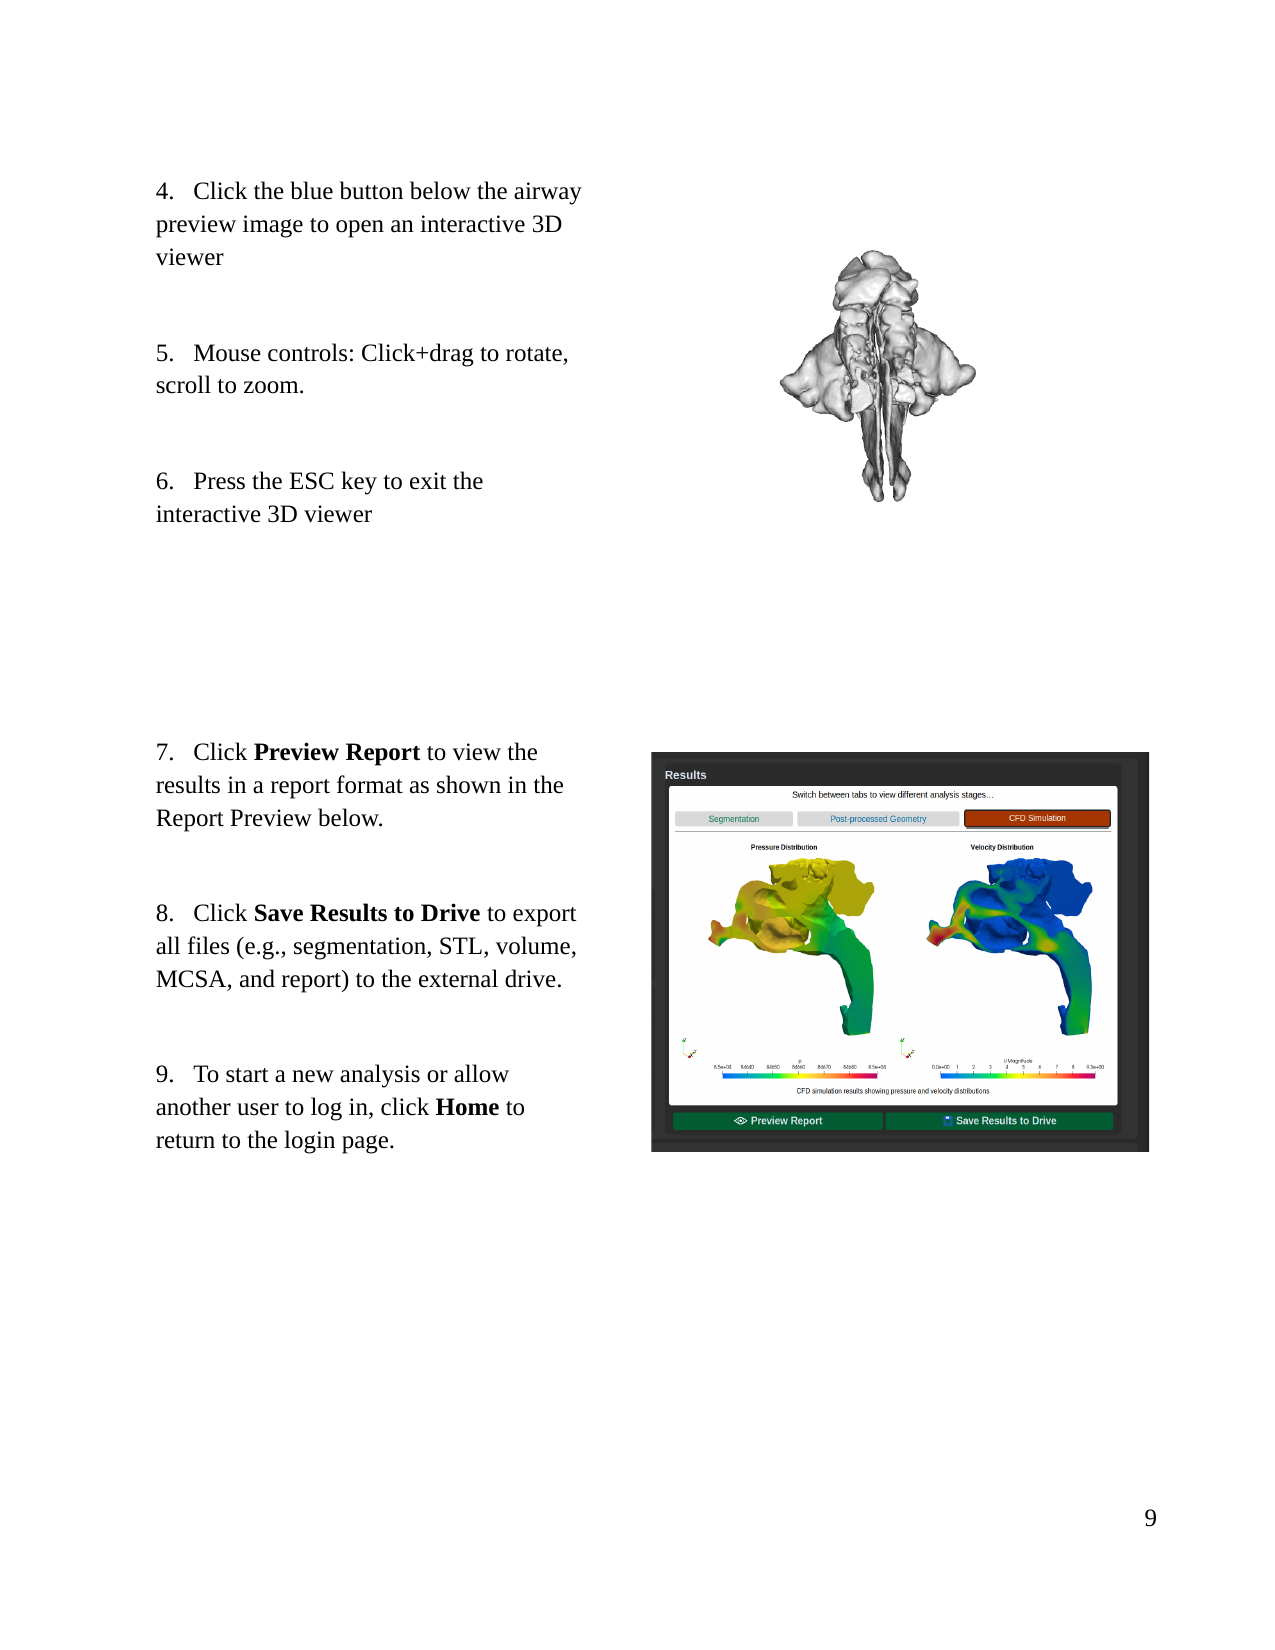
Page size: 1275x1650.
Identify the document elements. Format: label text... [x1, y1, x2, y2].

list Mouse controls: Click+drag to rotate, scroll to zoom. [156, 338, 585, 399]
list Click the blue button below the airway preview image to open an interactive 3D viewer [156, 176, 585, 271]
list To start a new analysis or allow another user to log in, click Home to return to the login page. [156, 1059, 585, 1154]
picture [677, 214, 1140, 504]
list Click Save Results to Drive to export all files (e.g., segmentation, STL, volume, MCSA, and report) to the external drive. [156, 898, 585, 993]
list Press the ESC key to exit the interactive 3D viewer [156, 466, 585, 528]
list Click Preview Report to view the results in a report format as shown in the Report Preview below. [156, 737, 585, 832]
